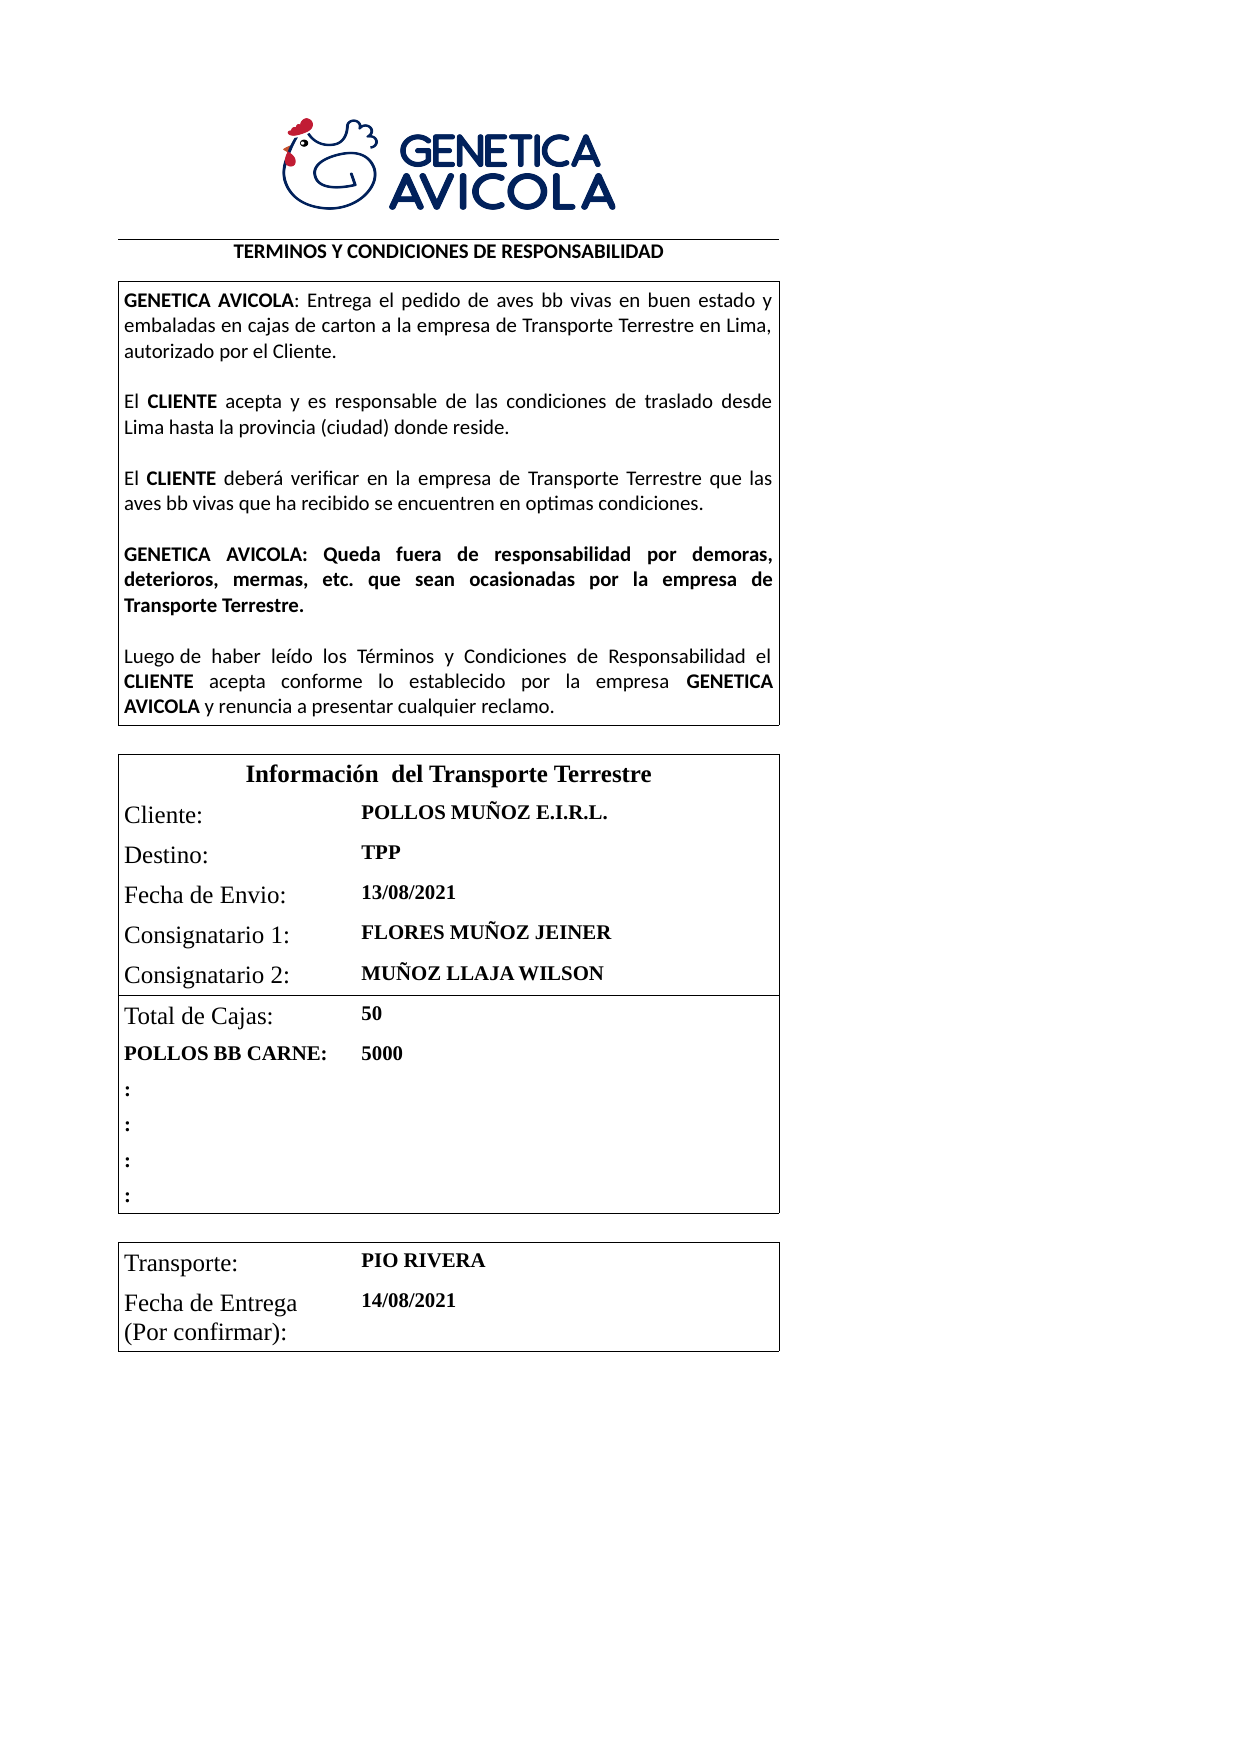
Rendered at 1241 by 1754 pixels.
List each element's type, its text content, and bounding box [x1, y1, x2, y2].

table_cell TPP [356, 834, 779, 874]
table_cell Consignatario 2: [119, 955, 356, 995]
table_cell : [119, 1106, 356, 1142]
table_cell Destino: [119, 834, 356, 874]
picture [282, 118, 616, 210]
table_cell GENETICA AVICOLA: Entrega el pedido de aves bb vivas en buen estado y embaladas en cajas de carton a la empresa de Transporte Terrestre en Lima, autorizado por el Cliente. El CLIENTE acepta y es responsable de las condiciones de traslado desde Lima hasta la provincia (ciudad) donde reside. El CLIENTE deberá verificar en la empresa de Transporte Terrestre que las aves bb vivas que ha recibido se encuentren en optimas condiciones. GENETICA AVICOLA: Queda fuera de responsabilidad por demoras, deterioros, mermas, etc. que sean ocasionadas por la empresa de Transporte Terrestre. Luego de haber leído los Términos y Condiciones de Responsabilidad el CLIENTE acepta conforme lo establecido por la empresa GENETICA AVICOLA y renuncia a presentar cualquier reclamo. [119, 282, 779, 725]
table_cell POLLOS BB CARNE: [119, 1035, 356, 1071]
table_cell [356, 1142, 779, 1177]
table_cell Fecha de Envio: [119, 874, 356, 914]
table_cell Cliente: [119, 794, 356, 834]
table_cell Consignatario 1: [119, 915, 356, 955]
table_cell Transporte: [119, 1243, 356, 1282]
table_cell POLLOS MUÑOZ E.I.R.L. [356, 794, 779, 834]
table_cell 14/08/2021 [356, 1282, 779, 1351]
table_cell PIO RIVERA [356, 1243, 779, 1282]
table_cell 5000 [356, 1035, 779, 1071]
table_cell : [119, 1178, 356, 1213]
table_cell : [119, 1071, 356, 1106]
table_cell [356, 1071, 779, 1106]
table_cell [356, 1214, 779, 1242]
table_cell Total de Cajas: [119, 996, 356, 1035]
table_cell 50 [356, 996, 779, 1035]
table_header Información del Transporte Terrestre [119, 755, 779, 794]
table_header TERMINOS Y CONDICIONES DE RESPONSABILIDAD [118, 240, 779, 281]
table_cell [118, 1214, 356, 1242]
table_cell FLORES MUÑOZ JEINER [356, 915, 779, 955]
table_cell MUÑOZ LLAJA WILSON [356, 955, 779, 995]
table_cell Fecha de Entrega (Por confirmar): [119, 1282, 356, 1351]
table_cell : [119, 1142, 356, 1177]
table_cell [356, 1106, 779, 1142]
table_cell 13/08/2021 [356, 874, 779, 914]
table_cell [356, 1178, 779, 1213]
